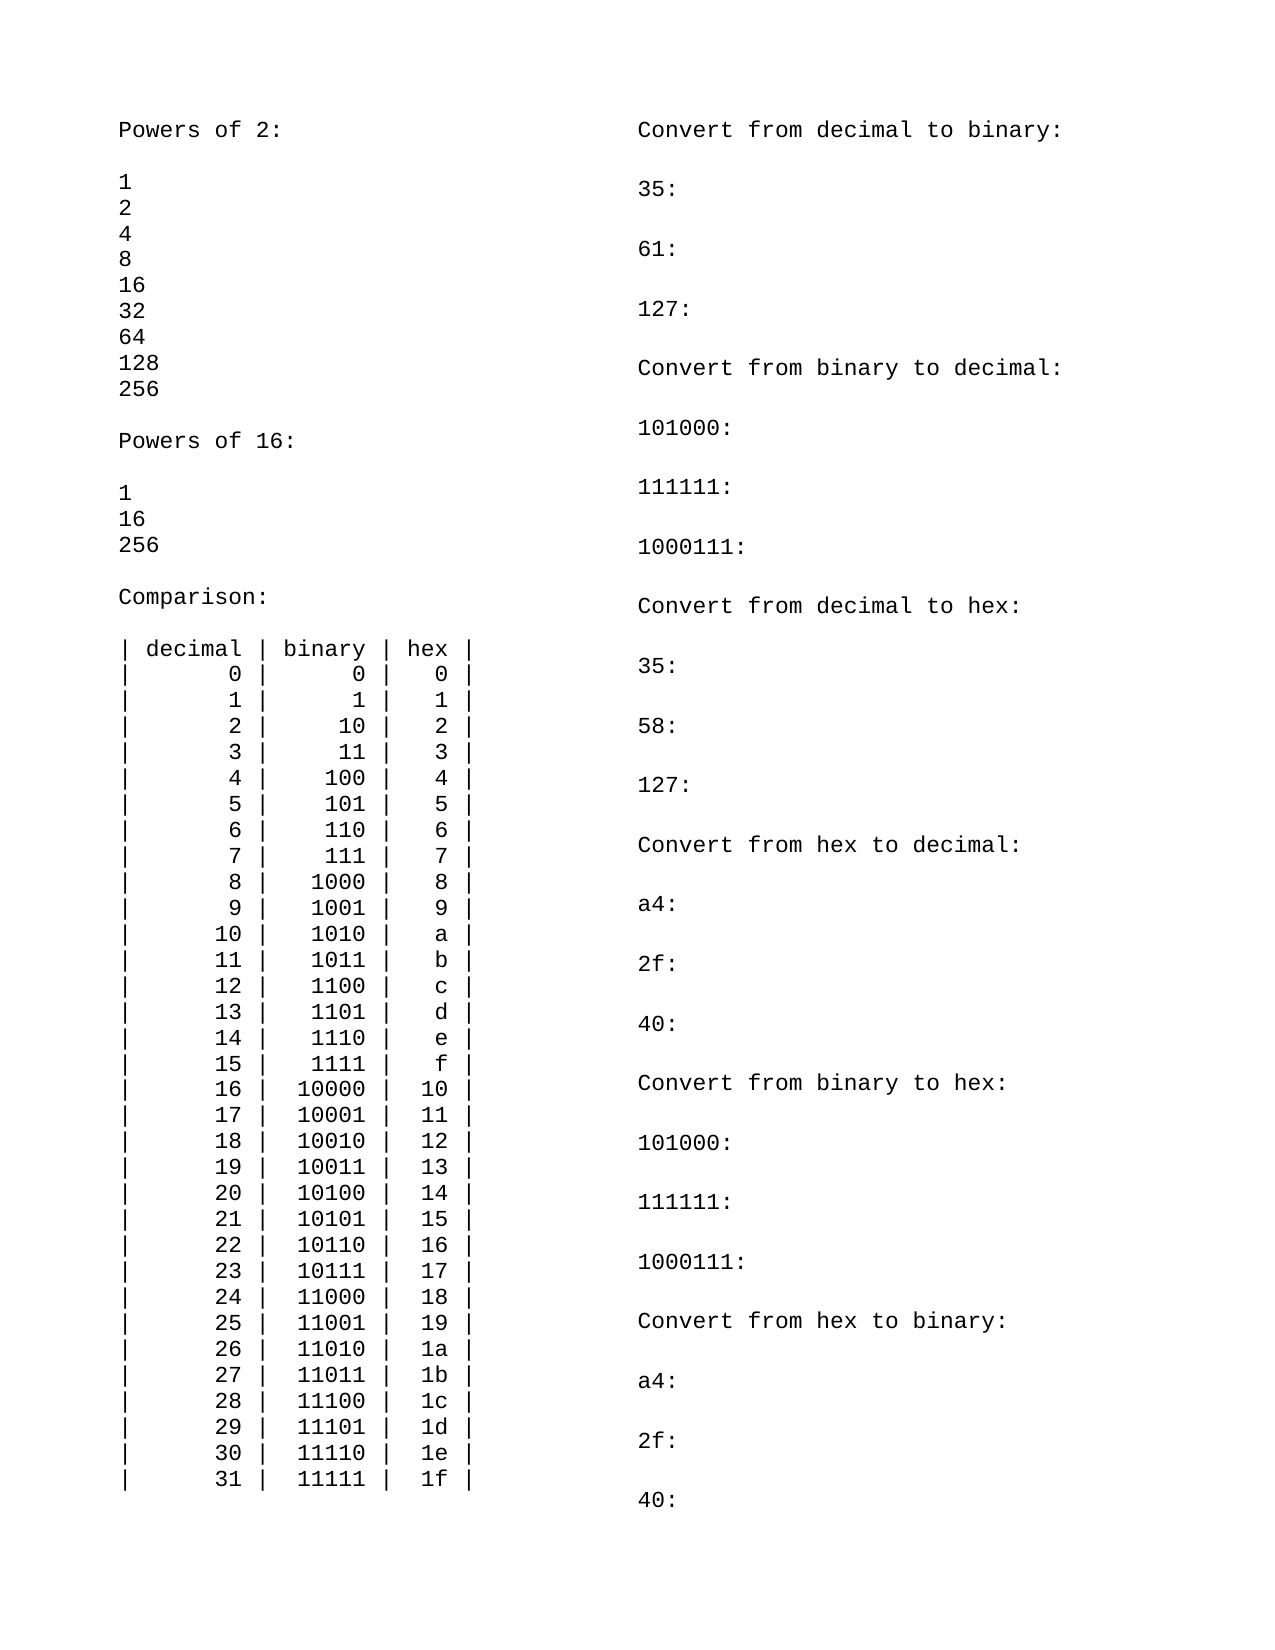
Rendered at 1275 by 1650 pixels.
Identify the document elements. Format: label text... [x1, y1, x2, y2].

text | 20 | 10100 | 14 | [118, 1182, 637, 1207]
text | 22 | 10110 | 16 | [118, 1233, 637, 1259]
text 2 [118, 196, 637, 222]
text Convert from decimal to binary: [637, 118, 1157, 144]
text | 10 | 1010 | a | [118, 922, 637, 948]
text 16 [118, 507, 637, 533]
text 127: [637, 773, 1157, 799]
text | 8 | 1000 | 8 | [118, 870, 637, 896]
text | 12 | 1100 | c | [118, 974, 637, 1000]
text | 13 | 1101 | d | [118, 1000, 637, 1026]
text 101000: [637, 416, 1157, 442]
text | 27 | 11011 | 1b | [118, 1363, 637, 1389]
text 111111: [637, 476, 1157, 502]
text 101000: [637, 1131, 1157, 1157]
text 16 [118, 274, 637, 300]
text | 17 | 10001 | 11 | [118, 1104, 637, 1130]
text 128 [118, 352, 637, 377]
text 1000111: [637, 535, 1157, 561]
text | 25 | 11001 | 19 | [118, 1311, 637, 1337]
text | 26 | 11010 | 1a | [118, 1337, 637, 1363]
text | 3 | 11 | 3 | [118, 741, 637, 767]
text 4 [118, 222, 637, 248]
text | 29 | 11101 | 1d | [118, 1415, 637, 1441]
text 40: [637, 1488, 1157, 1514]
text 35: [637, 654, 1157, 680]
text 1 [118, 170, 637, 196]
text | 15 | 1111 | f | [118, 1052, 637, 1078]
text Convert from binary to hex: [637, 1071, 1157, 1097]
text Comparison: [118, 585, 637, 611]
text | 7 | 111 | 7 | [118, 844, 637, 870]
text | 19 | 10011 | 13 | [118, 1156, 637, 1182]
text | 23 | 10111 | 17 | [118, 1259, 637, 1285]
text | 18 | 10010 | 12 | [118, 1130, 637, 1156]
text | 9 | 1001 | 9 | [118, 896, 637, 922]
text 2f: [637, 952, 1157, 978]
text | 21 | 10101 | 15 | [118, 1207, 637, 1233]
text 2f: [637, 1429, 1157, 1455]
text 40: [637, 1012, 1157, 1038]
text | 0 | 0 | 0 | [118, 663, 637, 689]
text 256 [118, 377, 637, 403]
text Powers of 16: [118, 429, 637, 455]
text a4: [637, 1369, 1157, 1395]
text 8 [118, 248, 637, 274]
text Convert from hex to decimal: [637, 833, 1157, 859]
text Convert from hex to binary: [637, 1310, 1157, 1336]
text a4: [637, 893, 1157, 919]
text | decimal | binary | hex | [118, 637, 637, 663]
text 35: [637, 178, 1157, 204]
text | 6 | 110 | 6 | [118, 818, 637, 844]
text 127: [637, 297, 1157, 323]
text 1 [118, 481, 637, 507]
text | 5 | 101 | 5 | [118, 792, 637, 818]
text 111111: [637, 1191, 1157, 1217]
text 256 [118, 533, 637, 559]
text | 2 | 10 | 2 | [118, 715, 637, 741]
text 58: [637, 714, 1157, 740]
text 32 [118, 300, 637, 326]
text | 30 | 11110 | 1e | [118, 1441, 637, 1467]
text Convert from decimal to hex: [637, 595, 1157, 621]
text 64 [118, 326, 637, 352]
text | 28 | 11100 | 1c | [118, 1389, 637, 1415]
text | 11 | 1011 | b | [118, 948, 637, 974]
text | 31 | 11111 | 1f | [118, 1467, 637, 1493]
text 61: [637, 237, 1157, 263]
text | 14 | 1110 | e | [118, 1026, 637, 1052]
text 1000111: [637, 1250, 1157, 1276]
text | 16 | 10000 | 10 | [118, 1078, 637, 1104]
text Convert from binary to decimal: [637, 356, 1157, 382]
text Powers of 2: [118, 118, 637, 144]
text | 4 | 100 | 4 | [118, 767, 637, 792]
text | 1 | 1 | 1 | [118, 689, 637, 715]
text | 24 | 11000 | 18 | [118, 1285, 637, 1311]
